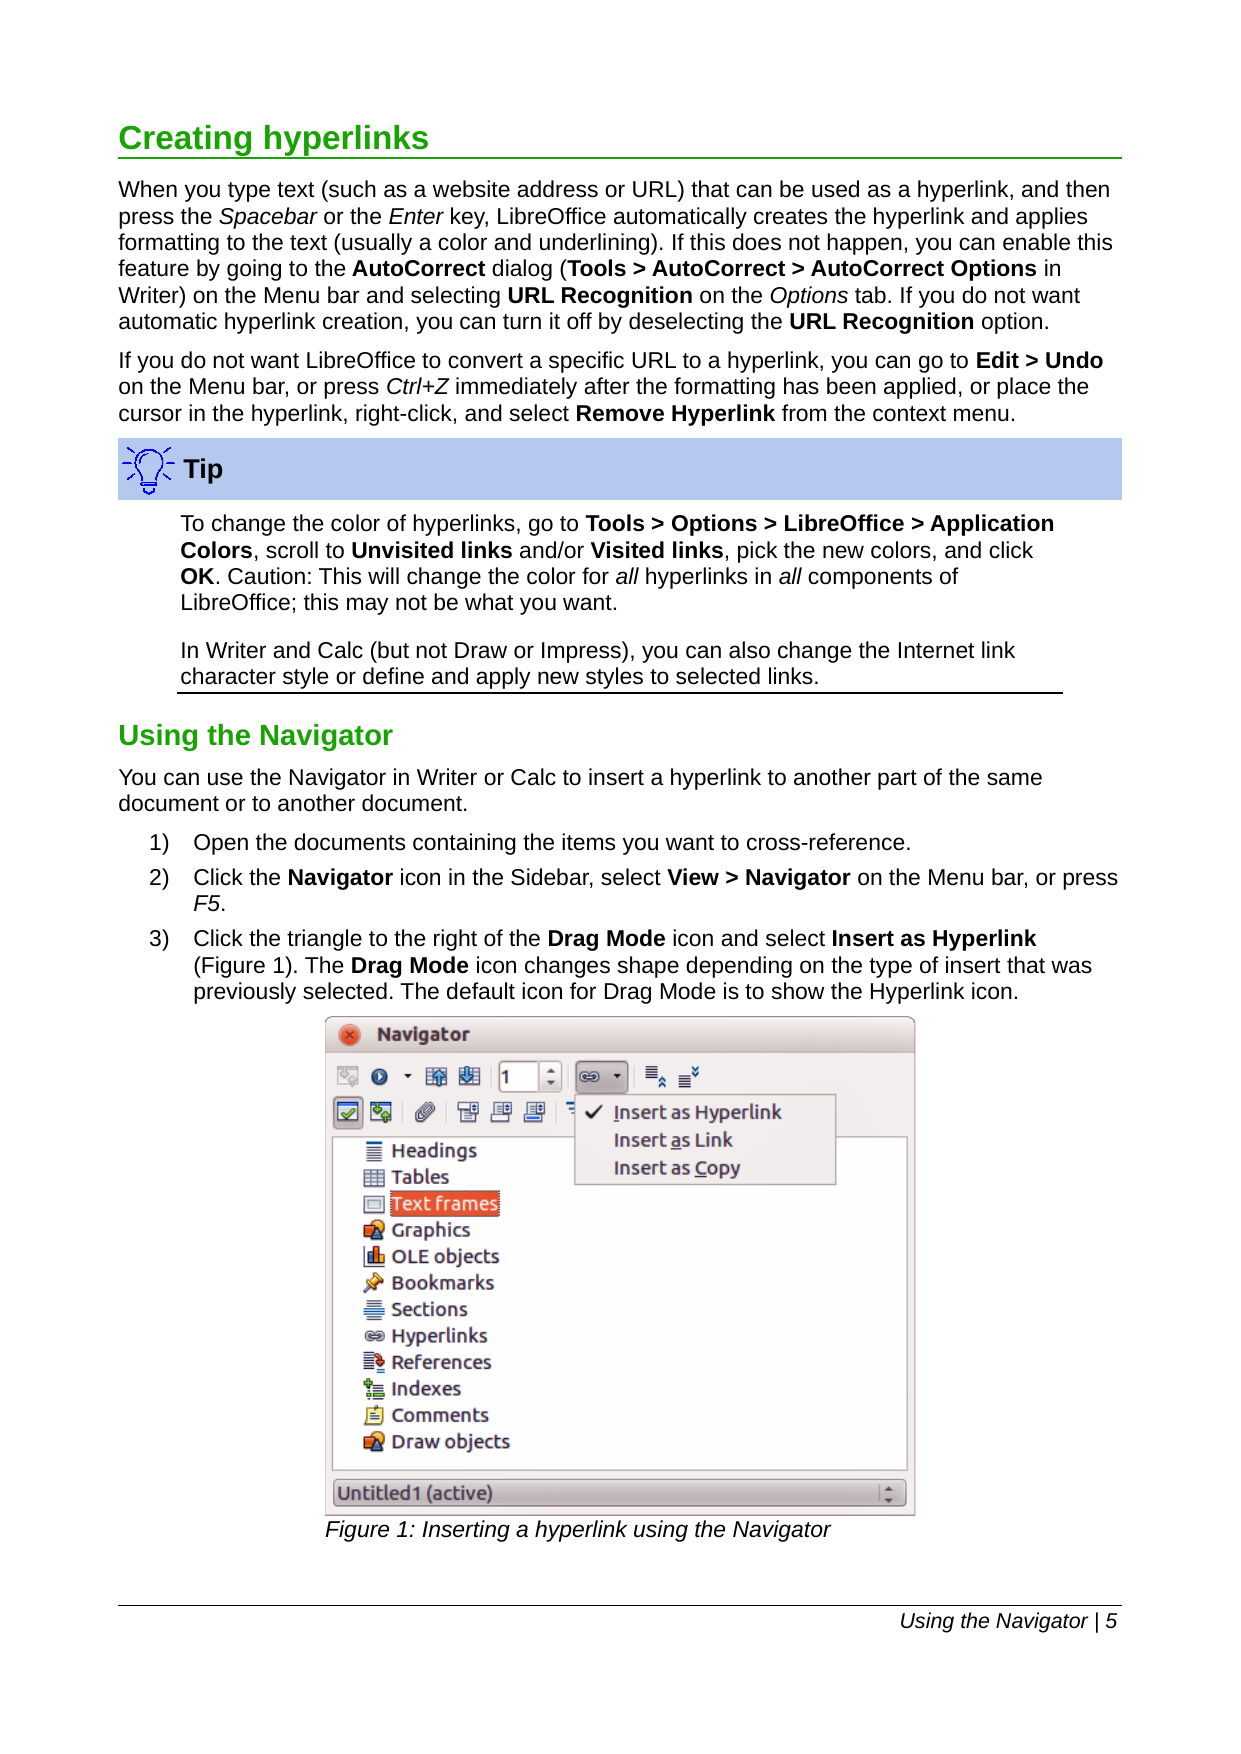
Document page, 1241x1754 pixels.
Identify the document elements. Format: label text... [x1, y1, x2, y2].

picture [325, 1016, 916, 1516]
text You can use the Navigator in Writer or Calc to insert a hyperlink to another part of the same document or to another document. [118, 763, 1122, 816]
text When you type text (such as a website address or URL) that can be used as a hyperlink, and then press the Spacebar or the Enter key, LibreOffice automatically creates the hyperlink and applies formatting to the text (usually a color and underlining). If this does not happen, you can enable this feature by going to the AutoCorrect dialog (Tools > AutoCorrect > AutoCorrect Options in Writer) on the Menu bar and selecting URL Recognition on the Options tab. If you do not want automatic hyperlink creation, you can turn it off by deselecting the URL Recognition option. [118, 176, 1122, 334]
text Figure 1: Inserting a hyperlink using the Navigator [325, 1516, 915, 1542]
text To change the color of hyperlinks, go to Tools > Options > LibreOffice > Application Colors, scroll to Unvisited links and/or Visited links, pick the new colors, and click OK. Caution: This will change the color for all hyperlinks in all components of LibreOffice; this may not be what you want. [177, 507, 1063, 616]
list Click the triangle to the right of the Drag Mode icon and select Insert as Hyperlink (Figure 1). The Drag Mode icon changes shape depending on the type of insert that was previously selected. The default icon for Drag Mode is to show the Hyperlink icon. [169, 925, 1122, 1004]
text If you do not want LibreOffice to convert a specific URL to a hyperlink, you can go to Edit > Undo on the Menu bar, or press Ctrl+Z immediately after the formatting has been applied, or place the cursor in the hyperlink, right-click, and select Remove Hyperlink from the context menu. [118, 347, 1122, 426]
list Open the documents containing the items you want to cross-reference. [169, 829, 1122, 855]
picture [119, 439, 179, 499]
subtitle Creating hyperlinks [118, 118, 1122, 157]
list Click the Navigator icon in the Sidebar, select View > Navigator on the Menu bar, or press F5. [169, 864, 1122, 917]
text In Writer and Calc (but not Draw or Impress), you can also change the Internet link character style or define and apply new styles to selected links. [177, 634, 1063, 692]
subtitle Tip [118, 438, 1122, 500]
subtitle Using the Navigator [118, 718, 1122, 752]
